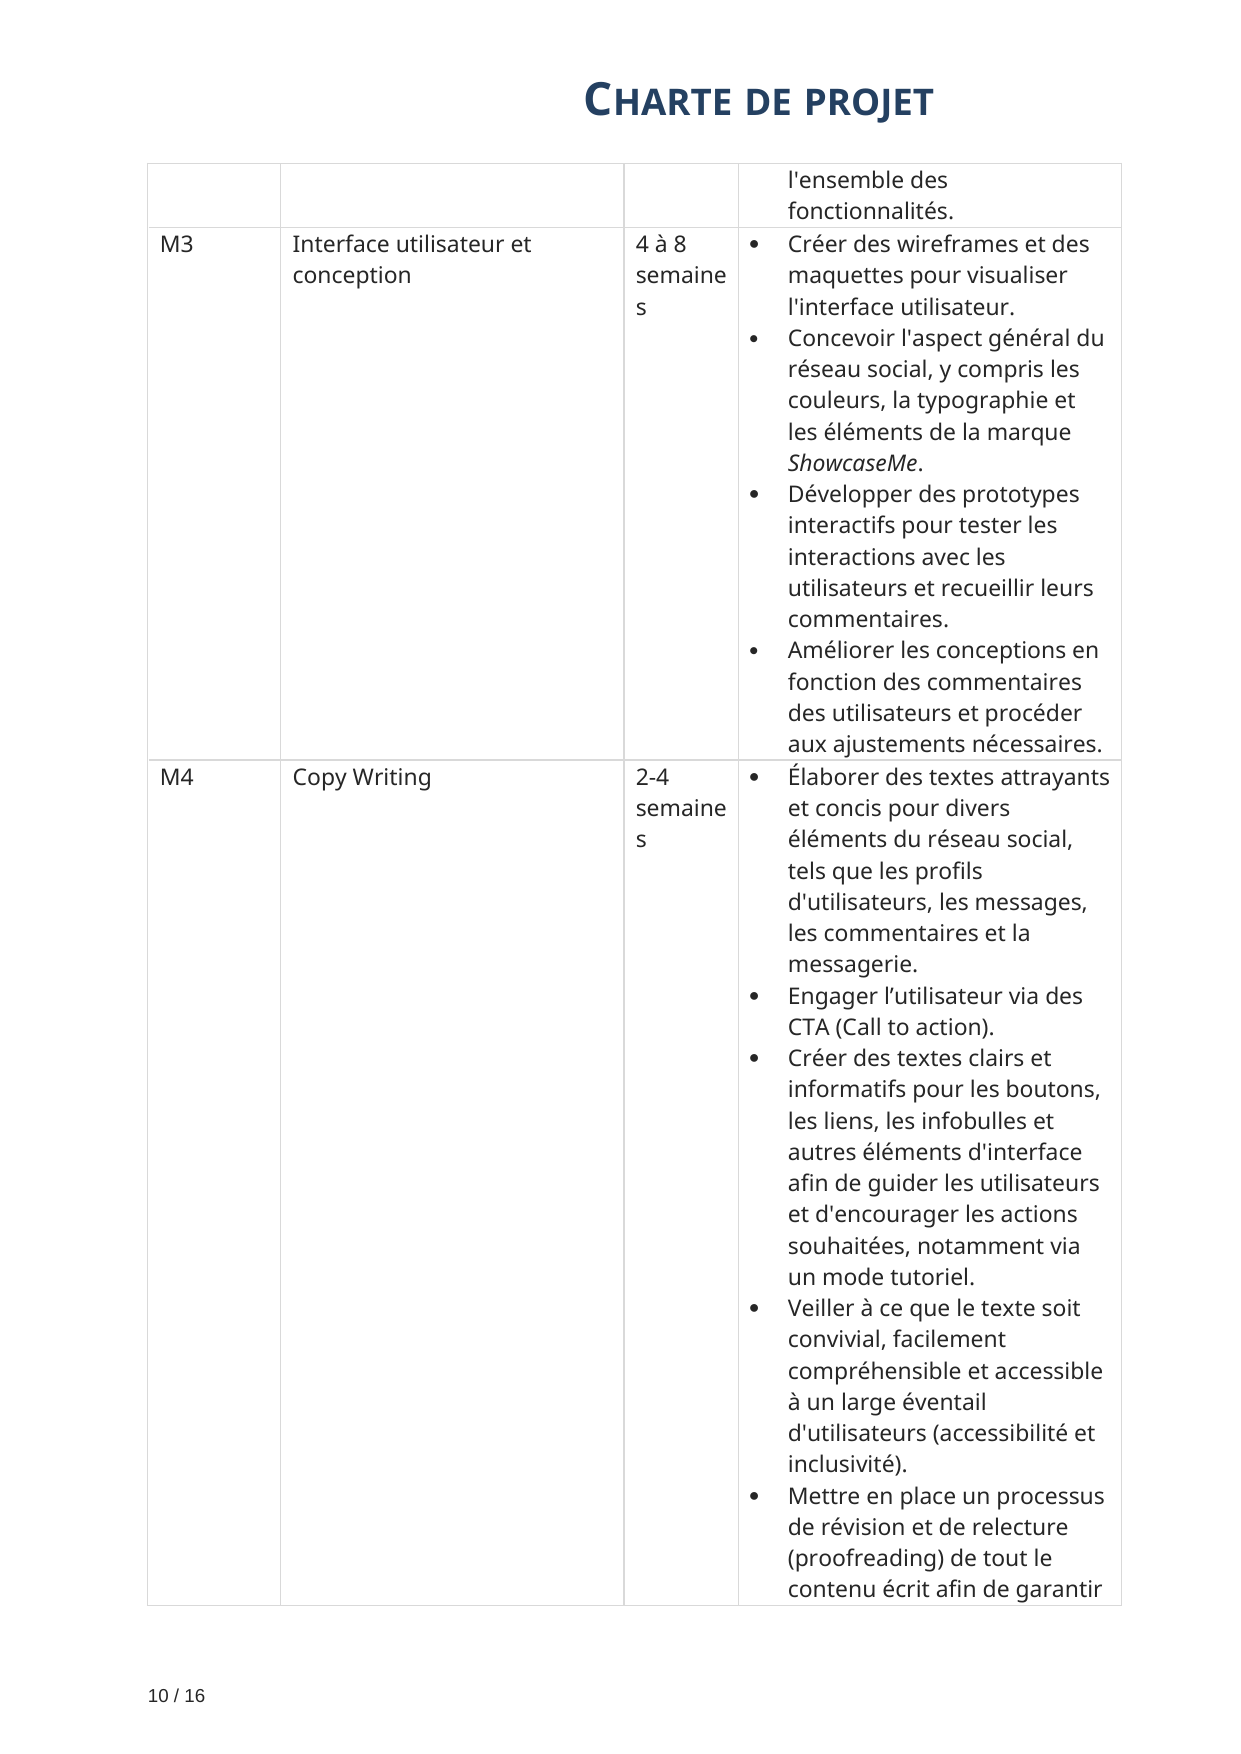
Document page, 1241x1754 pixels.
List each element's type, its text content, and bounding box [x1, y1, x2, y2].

table_cell [148, 164, 280, 227]
table_cell Copy Writing [281, 761, 623, 1605]
table_cell [281, 164, 623, 227]
table_cell 4 à 8 semaines [625, 228, 738, 759]
table_cell Créer des wireframes et des maquettes pour visualiser l'interface utilisateur. Concevoir l'aspect général du réseau social, y compris les couleurs, la typographie et les éléments de la marque ShowcaseMe. Développer des prototypes interactifs pour tester les interactions avec les utilisateurs et recueillir leurs commentaires. Améliorer les conceptions en fonction des commentaires des utilisateurs et procéder aux ajustements nécessaires. [739, 228, 1121, 759]
table_cell 2-4 semaines [625, 761, 738, 1605]
table_cell M3 [148, 228, 280, 759]
table_cell Interface utilisateur et conception [281, 228, 623, 759]
table_cell l'ensemble des fonctionnalités. [739, 164, 1121, 227]
table_cell Élaborer des textes attrayants et concis pour divers éléments du réseau social, tels que les profils d'utilisateurs, les messages, les commentaires et la messagerie. Engager l’utilisateur via des CTA (Call to action). Créer des textes clairs et informatifs pour les boutons, les liens, les infobulles et autres éléments d'interface afin de guider les utilisateurs et d'encourager les actions souhaitées, notamment via un mode tutoriel. Veiller à ce que le texte soit convivial, facilement compréhensible et accessible à un large éventail d'utilisateurs (accessibilité et inclusivité). Mettre en place un processus de révision et de relecture (proofreading) de tout le contenu écrit afin de garantir l'exactitude grammaticale, la clarté et la cohérence. Vérifier que le contenu respecte les lignes directrices et les politiques de la plateforme en matière de contenu, en évitant tout langage potentiellement offensant ou trompeur. [739, 761, 1121, 1605]
table_cell [625, 164, 738, 227]
table_cell M4 [148, 760, 280, 1605]
